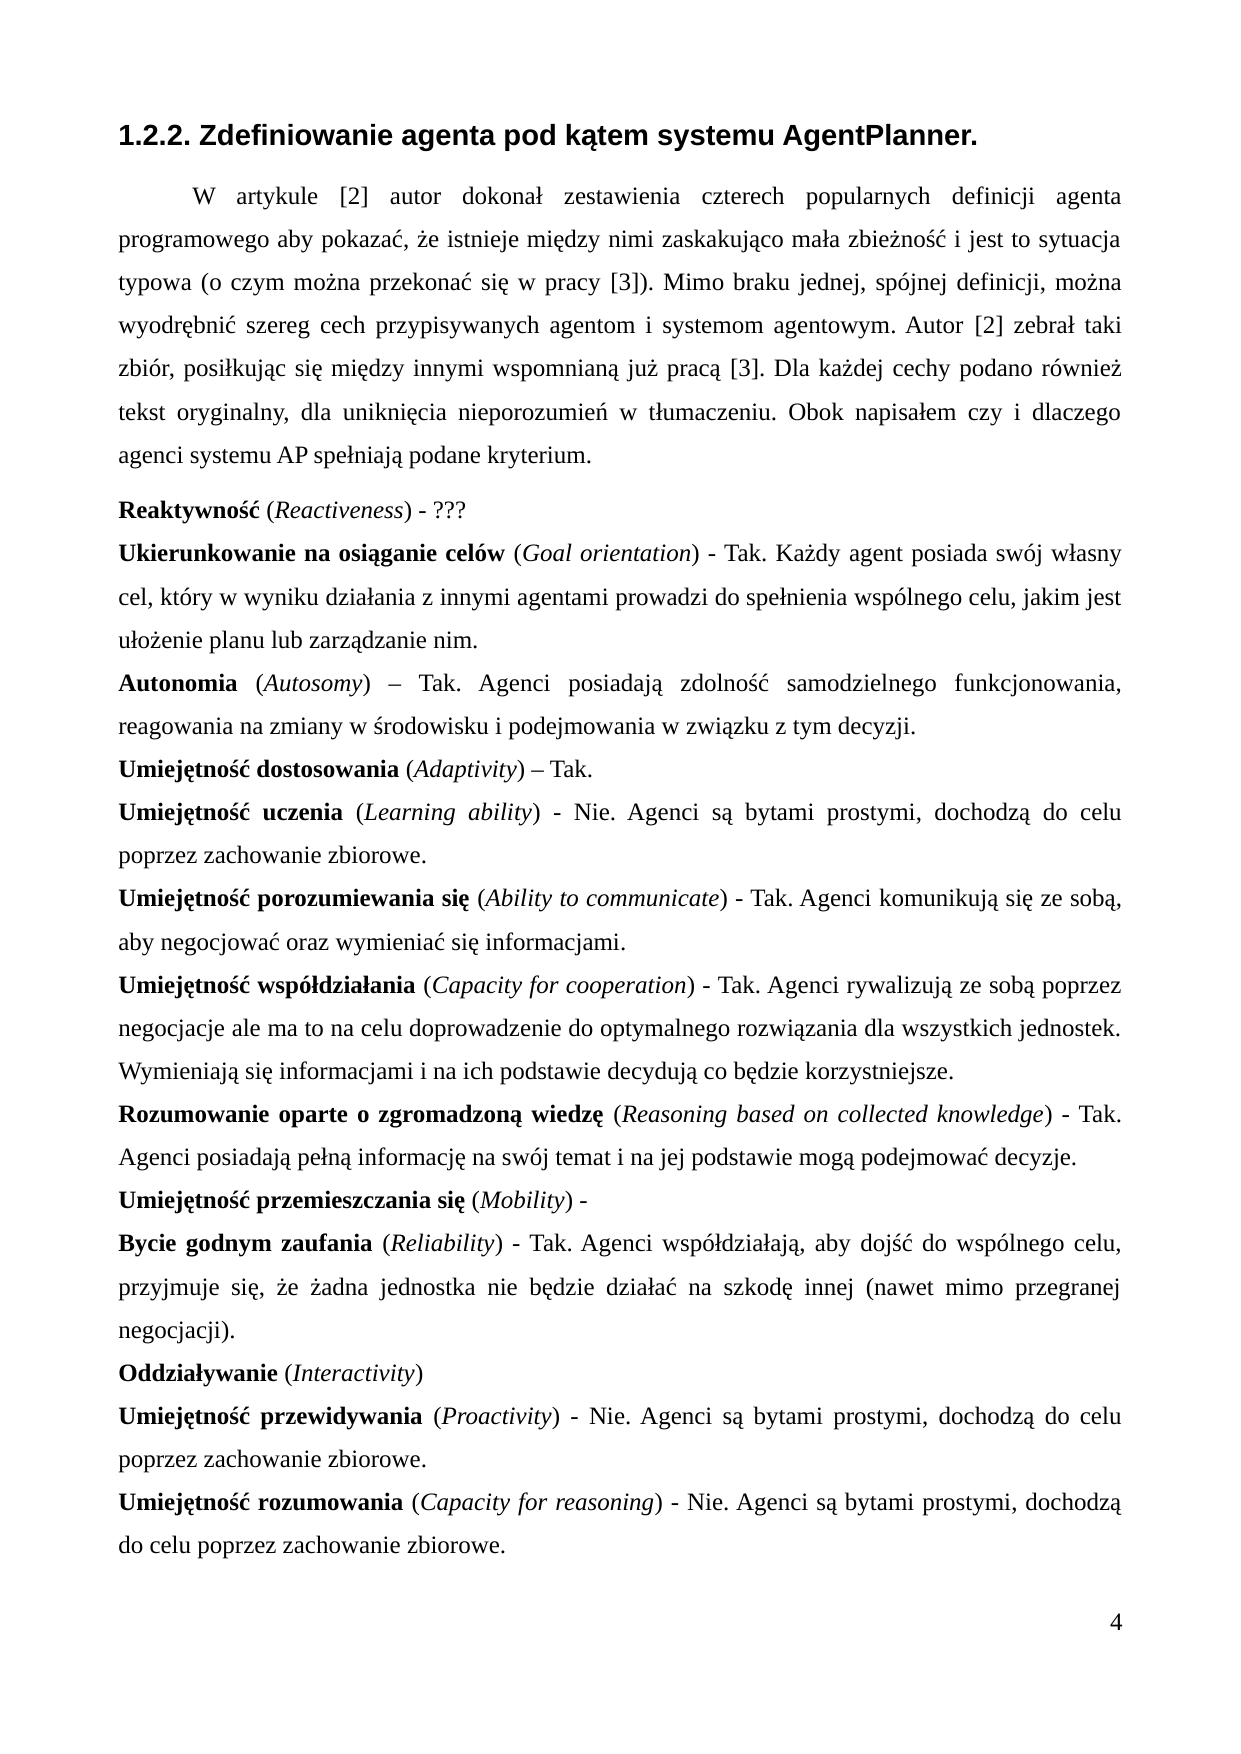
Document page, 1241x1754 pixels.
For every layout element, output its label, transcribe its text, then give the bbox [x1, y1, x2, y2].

text Umiejętność porozumiewania się (Ability to communicate) - Tak. Agenci komunikują się ze sobą, aby negocjować oraz wymieniać się informacjami. [118, 883, 1122, 955]
text Umiejętność przemieszczania się (Mobility) - [118, 1185, 1122, 1214]
text Bycie godnym zaufania (Reliability) - Tak. Agenci współdziałają, aby dojść do wspólnego celu, przyjmuje się, że żadna jednostka nie będzie działać na szkodę innej (nawet mimo przegranej negocjacji). [118, 1228, 1122, 1343]
text Oddziaływanie (Interactivity) [118, 1358, 1122, 1387]
text Umiejętność rozumowania (Capacity for reasoning) - Nie. Agenci są bytami prostymi, dochodzą do celu poprzez zachowanie zbiorowe. [118, 1487, 1122, 1559]
text Autonomia (Autosomy) – Tak. Agenci posiadają zdolność samodzielnego funkcjonowania, reagowania na zmiany w środowisku i podejmowania w związku z tym decyzji. [118, 668, 1122, 740]
text Rozumowanie oparte o zgromadzoną wiedzę (Reasoning based on collected knowledge) - Tak. Agenci posiadają pełną informację na swój temat i na jej podstawie mogą podejmować decyzje. [118, 1099, 1122, 1171]
text W artykule [2] autor dokonał zestawienia czterech popularnych definicji agenta programowego aby pokazać, że istnieje między nimi zaskakująco mała zbieżność i jest to sytuacja typowa (o czym można przekonać się w pracy [3]). Mimo braku jednej, spójnej definicji, można wyodrębnić szereg cech przypisywanych agentom i systemom agentowym. Autor [2] zebrał taki zbiór, posiłkując się między innymi wspomnianą już pracą [3]. Dla każdej cechy podano również tekst oryginalny, dla uniknięcia nieporozumień w tłumaczeniu. Obok napisałem czy i dlaczego agenci systemu AP spełniają podane kryterium. [118, 181, 1122, 468]
text Umiejętność uczenia (Learning ability) - Nie. Agenci są bytami prostymi, dochodzą do celu poprzez zachowanie zbiorowe. [118, 797, 1122, 869]
text Umiejętność współdziałania (Capacity for cooperation) - Tak. Agenci rywalizują ze sobą poprzez negocjacje ale ma to na celu doprowadzenie do optymalnego rozwiązania dla wszystkich jednostek. Wymieniają się informacjami i na ich podstawie decydują co będzie korzystniejsze. [118, 970, 1122, 1085]
text Reaktywność (Reactiveness) - ??? [118, 495, 1122, 524]
subtitle 1.2.2. Zdefiniowanie agenta pod kątem systemu AgentPlanner. [118, 118, 1122, 152]
text Umiejętność przewidywania (Proactivity) - Nie. Agenci są bytami prostymi, dochodzą do celu poprzez zachowanie zbiorowe. [118, 1401, 1122, 1473]
text Umiejętność dostosowania (Adaptivity) – Tak. [118, 754, 1122, 783]
text Ukierunkowanie na osiąganie celów (Goal orientation) - Tak. Każdy agent posiada swój własny cel, który w wyniku działania z innymi agentami prowadzi do spełnienia wspólnego celu, jakim jest ułożenie planu lub zarządzanie nim. [118, 538, 1122, 653]
